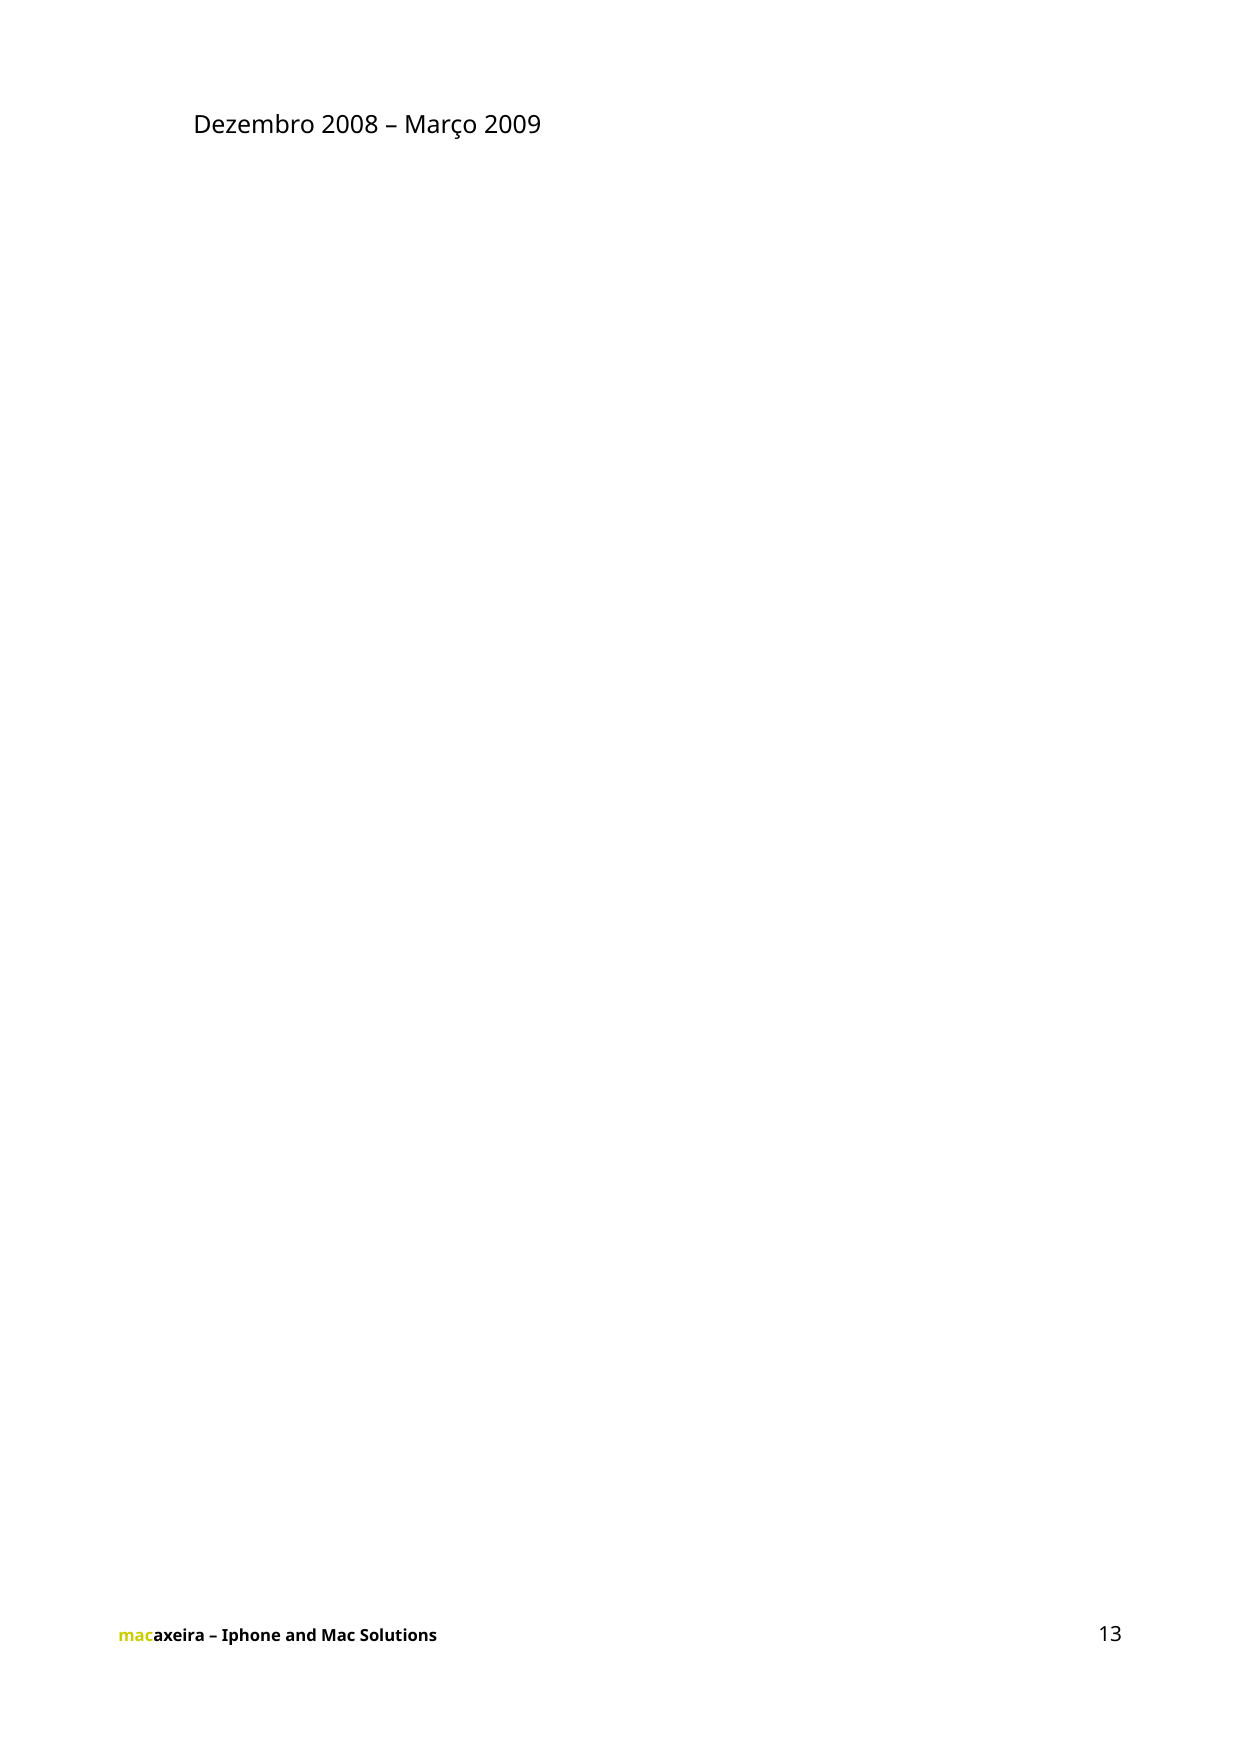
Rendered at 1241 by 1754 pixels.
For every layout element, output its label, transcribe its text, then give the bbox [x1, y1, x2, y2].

list Dezembro 2008 – Março 2009 [156, 106, 1122, 141]
